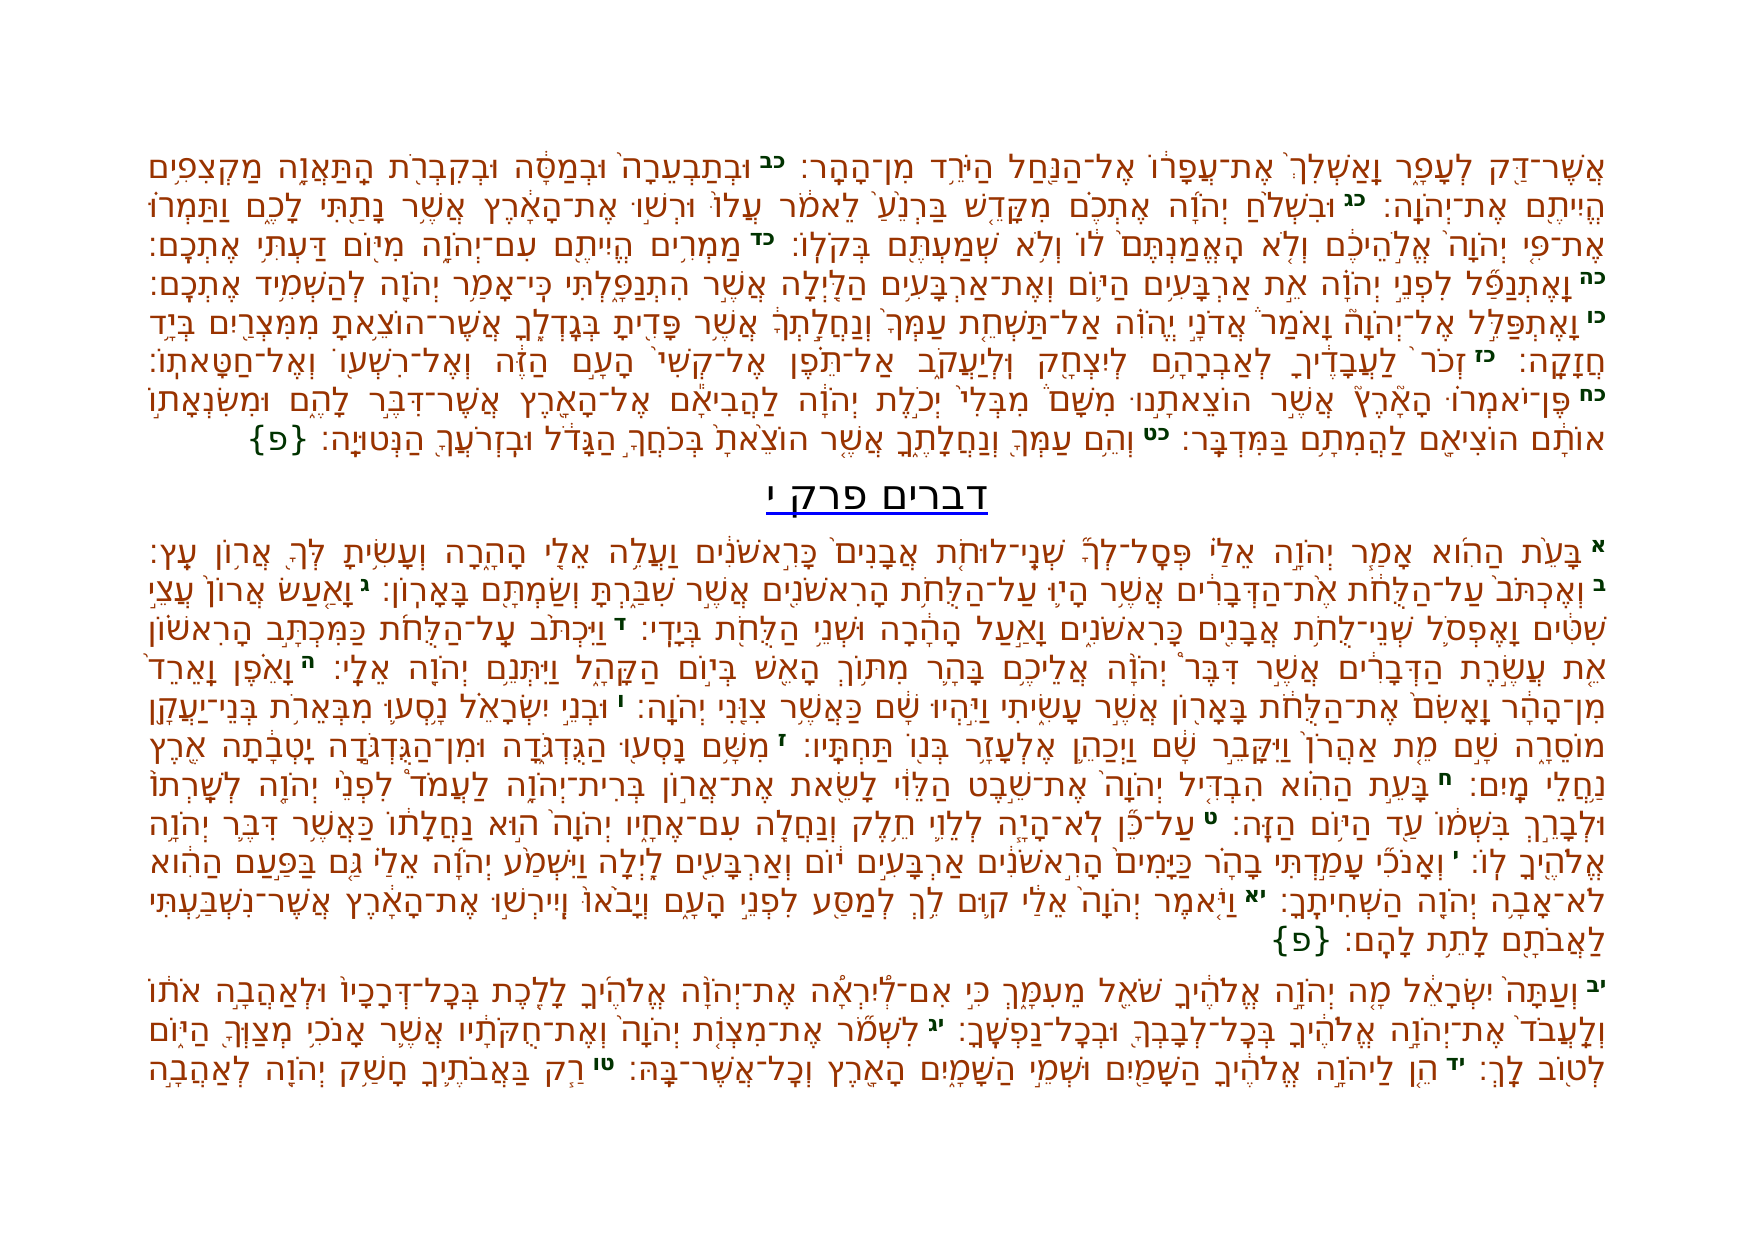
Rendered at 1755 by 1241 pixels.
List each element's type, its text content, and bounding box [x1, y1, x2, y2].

text א בָּעֵ֨ת הַהִ֜וא אָמַ֧ר יְהֹוָ֣ה אֵלַ֗י פְּסׇל־לְךָ֞ שְׁנֵֽי־לוּחֹ֤ת אֲבָנִים֙ כָּרִ֣אשֹׁנִ֔ים וַעֲלֵ֥ה אֵלַ֖י הָהָ֑רָה וְעָשִׂ֥יתָ לְּךָ֖ אֲר֥וֹן עֵֽץ׃ ב וְאֶכְתֹּב֙ עַל־הַלֻּחֹ֔ת אֶ֨ת־הַדְּבָרִ֔ים אֲשֶׁ֥ר הָי֛וּ עַל־הַלֻּחֹ֥ת הָרִאשֹׁנִ֖ים אֲשֶׁ֣ר שִׁבַּ֑רְתָּ וְשַׂמְתָּ֖ם בָּאָרֽוֹן׃ ג וָאַ֤עַשׂ אֲרוֹן֙ עֲצֵ֣י שִׁטִּ֔ים וָאֶפְסֹ֛ל שְׁנֵי־לֻחֹ֥ת אֲבָנִ֖ים כָּרִאשֹׁנִ֑ים וָאַ֣עַל הָהָ֔רָה וּשְׁנֵ֥י הַלֻּחֹ֖ת בְּיָדִֽי׃ ד וַיִּכְתֹּ֨ב עַֽל־הַלֻּחֹ֜ת כַּמִּכְתָּ֣ב הָרִאשׁ֗וֹן אֵ֚ת עֲשֶׂ֣רֶת הַדְּבָרִ֔ים אֲשֶׁ֣ר דִּבֶּר֩ יְהֹוָ֨ה אֲלֵיכֶ֥ם בָּהָ֛ר מִתּ֥וֹךְ הָאֵ֖שׁ בְּי֣וֹם הַקָּהָ֑ל וַיִּתְּנֵ֥ם יְהֹוָ֖ה אֵלָֽי׃ ה וָאֵ֗פֶן וָֽאֵרֵד֙ מִן־הָהָ֔ר וָֽאָשִׂם֙ אֶת־הַלֻּחֹ֔ת בָּאָר֖וֹן אֲשֶׁ֣ר עָשִׂ֑יתִי וַיִּ֣הְיוּ שָׁ֔ם כַּאֲשֶׁ֥ר צִוַּ֖נִי יְהֹוָֽה׃ ו וּבְנֵ֣י יִשְׂרָאֵ֗ל נָ֥סְע֛וּ מִבְּאֵרֹ֥ת בְּנֵי־יַעֲקָ֖ן מוֹסֵרָ֑ה שָׁ֣ם מֵ֤ת אַהֲרֹן֙ וַיִּקָּבֵ֣ר שָׁ֔ם וַיְכַהֵ֛ן אֶלְעָזָ֥ר בְּנ֖וֹ תַּחְתָּֽיו׃ ז מִשָּׁ֥ם נָסְע֖וּ הַגֻּדְגֹּ֑דָה וּמִן־הַגֻּדְגֹּ֣דָה יׇטְבָ֔תָה אֶ֖רֶץ נַ֥חֲלֵי מָֽיִם׃ ח בָּעֵ֣ת הַהִ֗וא הִבְדִּ֤יל יְהֹוָה֙ אֶת־שֵׁ֣בֶט הַלֵּוִ֔י לָשֵׂ֖את אֶת־אֲר֣וֹן בְּרִית־יְהֹוָ֑ה לַעֲמֹד֩ לִפְנֵ֨י יְהֹוָ֤ה לְשָֽׁרְתוֹ֙ וּלְבָרֵ֣ךְ בִּשְׁמ֔וֹ עַ֖ד הַיּ֥וֹם הַזֶּֽה׃ ט עַל־כֵּ֞ן לֹֽא־הָיָ֧ה לְלֵוִ֛י חֵ֥לֶק וְנַחֲלָ֖ה עִם־אֶחָ֑יו יְהֹוָה֙ ה֣וּא נַחֲלָת֔וֹ כַּאֲשֶׁ֥ר דִּבֶּ֛ר יְהֹוָ֥ה אֱלֹהֶ֖יךָ לֽוֹ׃ י וְאָנֹכִ֞י עָמַ֣דְתִּי בָהָ֗ר כַּיָּמִים֙ הָרִ֣אשֹׁנִ֔ים אַרְבָּעִ֣ים י֔וֹם וְאַרְבָּעִ֖ים לָ֑יְלָה וַיִּשְׁמַ֨ע יְהֹוָ֜ה אֵלַ֗י גַּ֚ם בַּפַּ֣עַם הַהִ֔וא לֹא־אָבָ֥ה יְהֹוָ֖ה הַשְׁחִיתֶֽךָ׃ יא וַיֹּ֤אמֶר יְהֹוָה֙ אֵלַ֔י ק֛וּם לֵ֥ךְ לְמַסַּ֖ע לִפְנֵ֣י הָעָ֑ם וְיָבֹ֙אוּ֙ וְיִֽירְשׁ֣וּ אֶת־הָאָ֔רֶץ אֲשֶׁר־נִשְׁבַּ֥עְתִּי לַאֲבֹתָ֖ם לָתֵ֥ת לָהֶֽם׃ {פ} [148, 532, 1606, 959]
text אֲשֶׁר־דַּ֖ק לְעָפָ֑ר וָֽאַשְׁלִךְ֙ אֶת־עֲפָר֔וֹ אֶל־הַנַּ֖חַל הַיֹּרֵ֥ד מִן־הָהָֽר׃ כב וּבְתַבְעֵרָה֙ וּבְמַסָּ֔ה וּבְקִבְרֹ֖ת הַֽתַּאֲוָ֑ה מַקְצִפִ֥ים הֱיִיתֶ֖ם אֶת־יְהֹוָֽה׃ כג וּבִשְׁלֹ֨חַ יְהֹוָ֜ה אֶתְכֶ֗ם מִקָּדֵ֤שׁ בַּרְנֵ֙עַ֙ לֵאמֹ֔ר עֲלוּ֙ וּרְשׁ֣וּ אֶת־הָאָ֔רֶץ אֲשֶׁ֥ר נָתַ֖תִּי לָכֶ֑ם וַתַּמְר֗וּ אֶת־פִּ֤י יְהֹוָה֙ אֱלֹ֣הֵיכֶ֔ם וְלֹ֤א הֶֽאֱמַנְתֶּם֙ ל֔וֹ וְלֹ֥א שְׁמַעְתֶּ֖ם בְּקֹלֽוֹ׃ כד מַמְרִ֥ים הֱיִיתֶ֖ם עִם־יְהֹוָ֑ה מִיּ֖וֹם דַּעְתִּ֥י אֶתְכֶֽם׃ כה וָֽאֶתְנַפַּ֞ל לִפְנֵ֣י יְהֹוָ֗ה אֵ֣ת אַרְבָּעִ֥ים הַיּ֛וֹם וְאֶת־אַרְבָּעִ֥ים הַלַּ֖יְלָה אֲשֶׁ֣ר הִתְנַפָּ֑לְתִּי כִּֽי־אָמַ֥ר יְהֹוָ֖ה לְהַשְׁמִ֥יד אֶתְכֶֽם׃ כו וָאֶתְפַּלֵּ֣ל אֶל־יְהֹוָה֮ וָאֹמַר֒ אֲדֹנָ֣י יֱהֹוִ֗ה אַל־תַּשְׁחֵ֤ת עַמְּךָ֙ וְנַחֲלָ֣תְךָ֔ אֲשֶׁ֥ר פָּדִ֖יתָ בְּגׇדְלֶ֑ךָ אֲשֶׁר־הוֹצֵ֥אתָ מִמִּצְרַ֖יִם בְּיָ֥ד חֲזָקָֽה׃ כז זְכֹר֙ לַעֲבָדֶ֔יךָ לְאַבְרָהָ֥ם לְיִצְחָ֖ק וּֽלְיַעֲקֹ֑ב אַל־תֵּ֗פֶן אֶל־קְשִׁי֙ הָעָ֣ם הַזֶּ֔ה וְאֶל־רִשְׁע֖וֹ וְאֶל־חַטָּאתֽוֹ׃ כח פֶּן־יֹאמְר֗וּ הָאָ֘רֶץ֮ אֲשֶׁ֣ר הוֹצֵאתָ֣נוּ מִשָּׁם֒ מִבְּלִי֙ יְכֹ֣לֶת יְהֹוָ֔ה לַהֲבִיאָ֕ם אֶל־הָאָ֖רֶץ אֲשֶׁר־דִּבֶּ֣ר לָהֶ֑ם וּמִשִּׂנְאָת֣וֹ אוֹתָ֔ם הוֹצִיאָ֖ם לַהֲמִתָ֥ם בַּמִּדְבָּֽר׃ כט וְהֵ֥ם עַמְּךָ֖ וְנַחֲלָתֶ֑ךָ אֲשֶׁ֤ר הוֹצֵ֙אתָ֙ בְּכֹחֲךָ֣ הַגָּדֹ֔ל וּבִֽזְרֹעֲךָ֖ הַנְּטוּיָֽה׃ {פ} [148, 148, 1606, 458]
text דברים פרק י [148, 471, 1606, 519]
text יב וְעַתָּה֙ יִשְׂרָאֵ֔ל מָ֚ה יְהֹוָ֣ה אֱלֹהֶ֔יךָ שֹׁאֵ֖ל מֵעִמָּ֑ךְ כִּ֣י אִם־לְ֠יִרְאָ֠ה אֶת־יְהֹוָ֨ה אֱלֹהֶ֜יךָ לָלֶ֤כֶת בְּכׇל־דְּרָכָיו֙ וּלְאַהֲבָ֣ה אֹת֔וֹ וְלַֽעֲבֹד֙ אֶת־יְהֹוָ֣ה אֱלֹהֶ֔יךָ בְּכׇל־לְבָבְךָ֖ וּבְכׇל־נַפְשֶֽׁךָ׃ יג לִשְׁמֹ֞ר אֶת־מִצְוֺ֤ת יְהֹוָה֙ וְאֶת־חֻקֹּתָ֔יו אֲשֶׁ֛ר אָנֹכִ֥י מְצַוְּךָ֖ הַיּ֑וֹם לְט֖וֹב לָֽךְ׃ יד הֵ֚ן לַיהֹוָ֣ה אֱלֹהֶ֔יךָ הַשָּׁמַ֖יִם וּשְׁמֵ֣י הַשָּׁמָ֑יִם הָאָ֖רֶץ וְכׇל־אֲשֶׁר־בָּֽהּ׃ טו רַ֧ק בַּאֲבֹתֶ֛יךָ חָשַׁ֥ק יְהֹוָ֖ה לְאַהֲבָ֣ה [148, 972, 1606, 1088]
